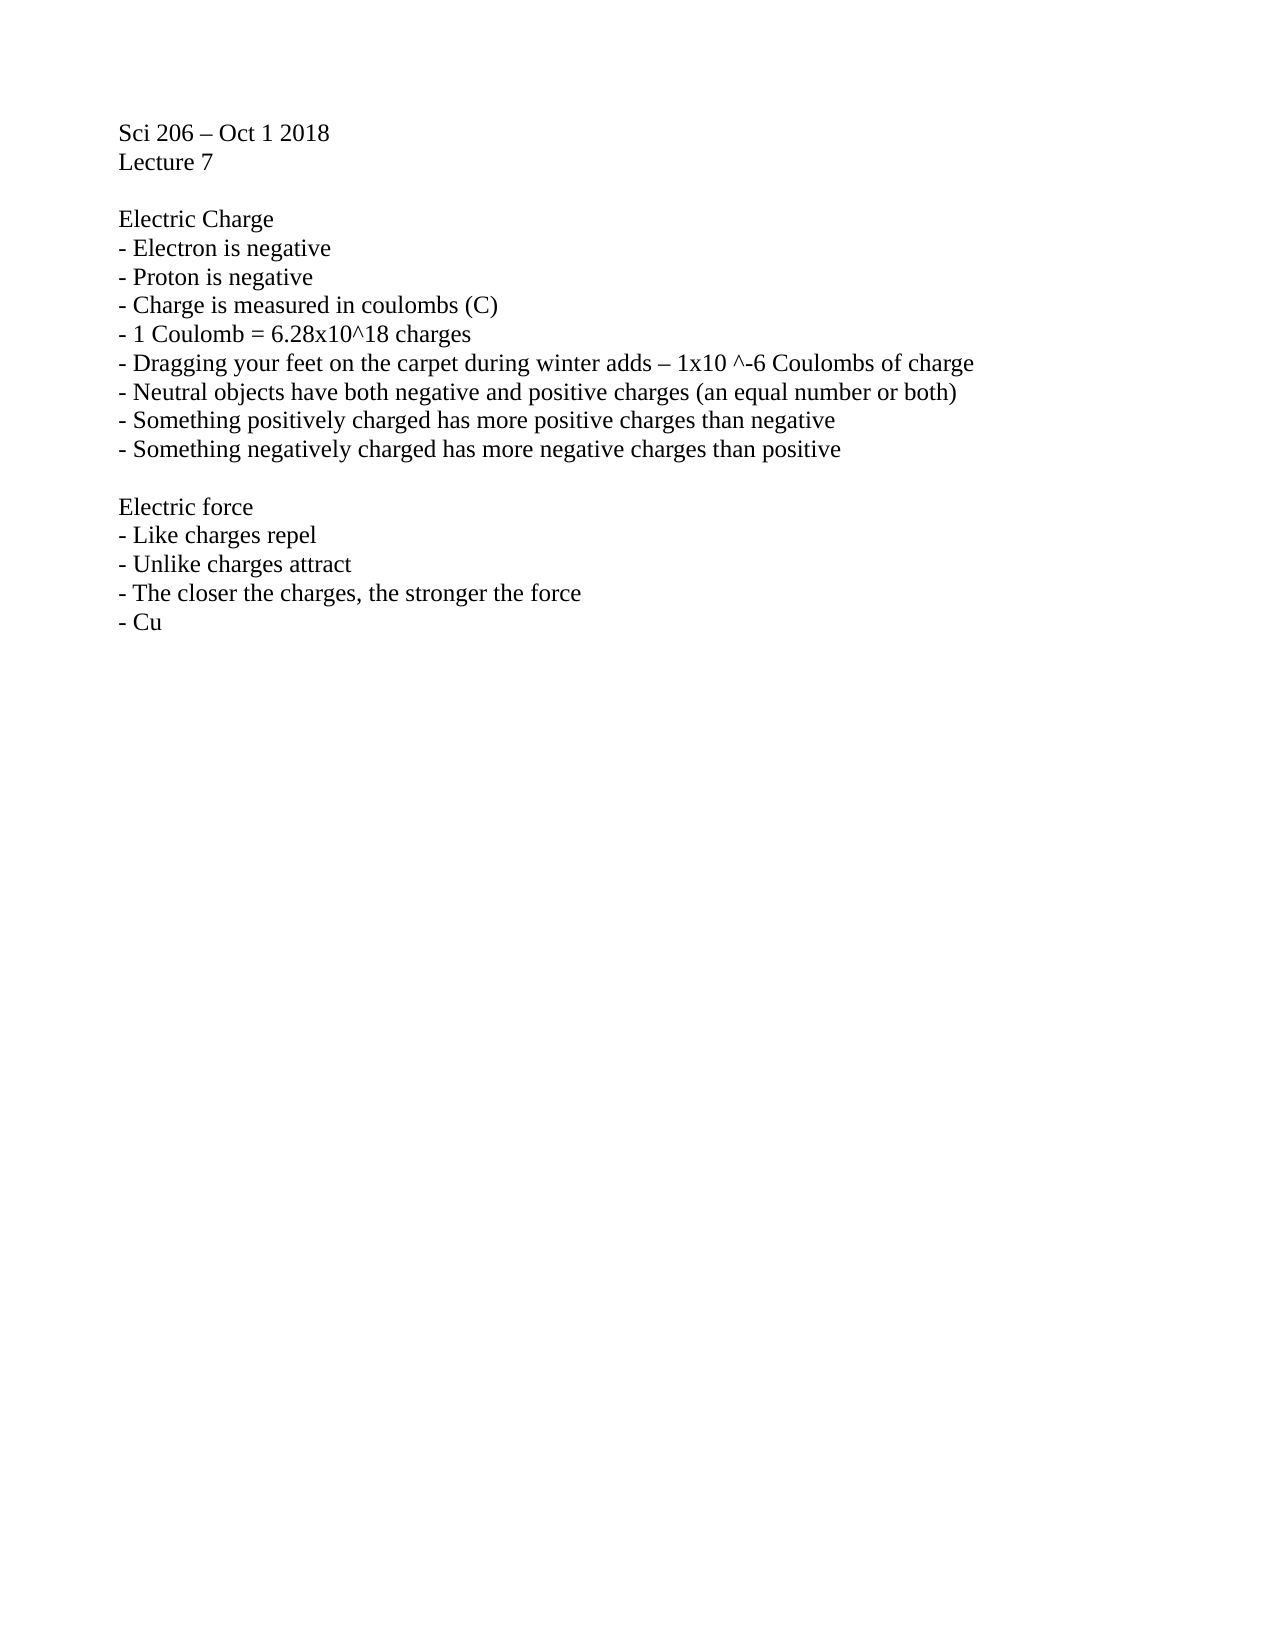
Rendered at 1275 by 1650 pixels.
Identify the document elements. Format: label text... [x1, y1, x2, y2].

text - Like charges repel [118, 521, 1157, 549]
text - Neutral objects have both negative and positive charges (an equal number or both) [118, 377, 1157, 406]
text - Electron is negative [118, 233, 1157, 262]
text - Cu [118, 607, 1157, 636]
text Lecture 7 [118, 147, 1157, 176]
text - Unlike charges attract [118, 549, 1157, 578]
text - Dragging your feet on the carpet during winter adds – 1x10 ^-6 Coulombs of charge [118, 348, 1157, 377]
text - Proton is negative [118, 262, 1157, 291]
text Electric Charge [118, 204, 1157, 233]
text Sci 206 – Oct 1 2018 [118, 118, 1157, 147]
text Electric force [118, 492, 1157, 521]
text - The closer the charges, the stronger the force [118, 578, 1157, 607]
text - Something negatively charged has more negative charges than positive [118, 434, 1157, 463]
text - Something positively charged has more positive charges than negative [118, 406, 1157, 434]
text - 1 Coulomb = 6.28x10^18 charges [118, 319, 1157, 348]
text - Charge is measured in coulombs (C) [118, 291, 1157, 319]
